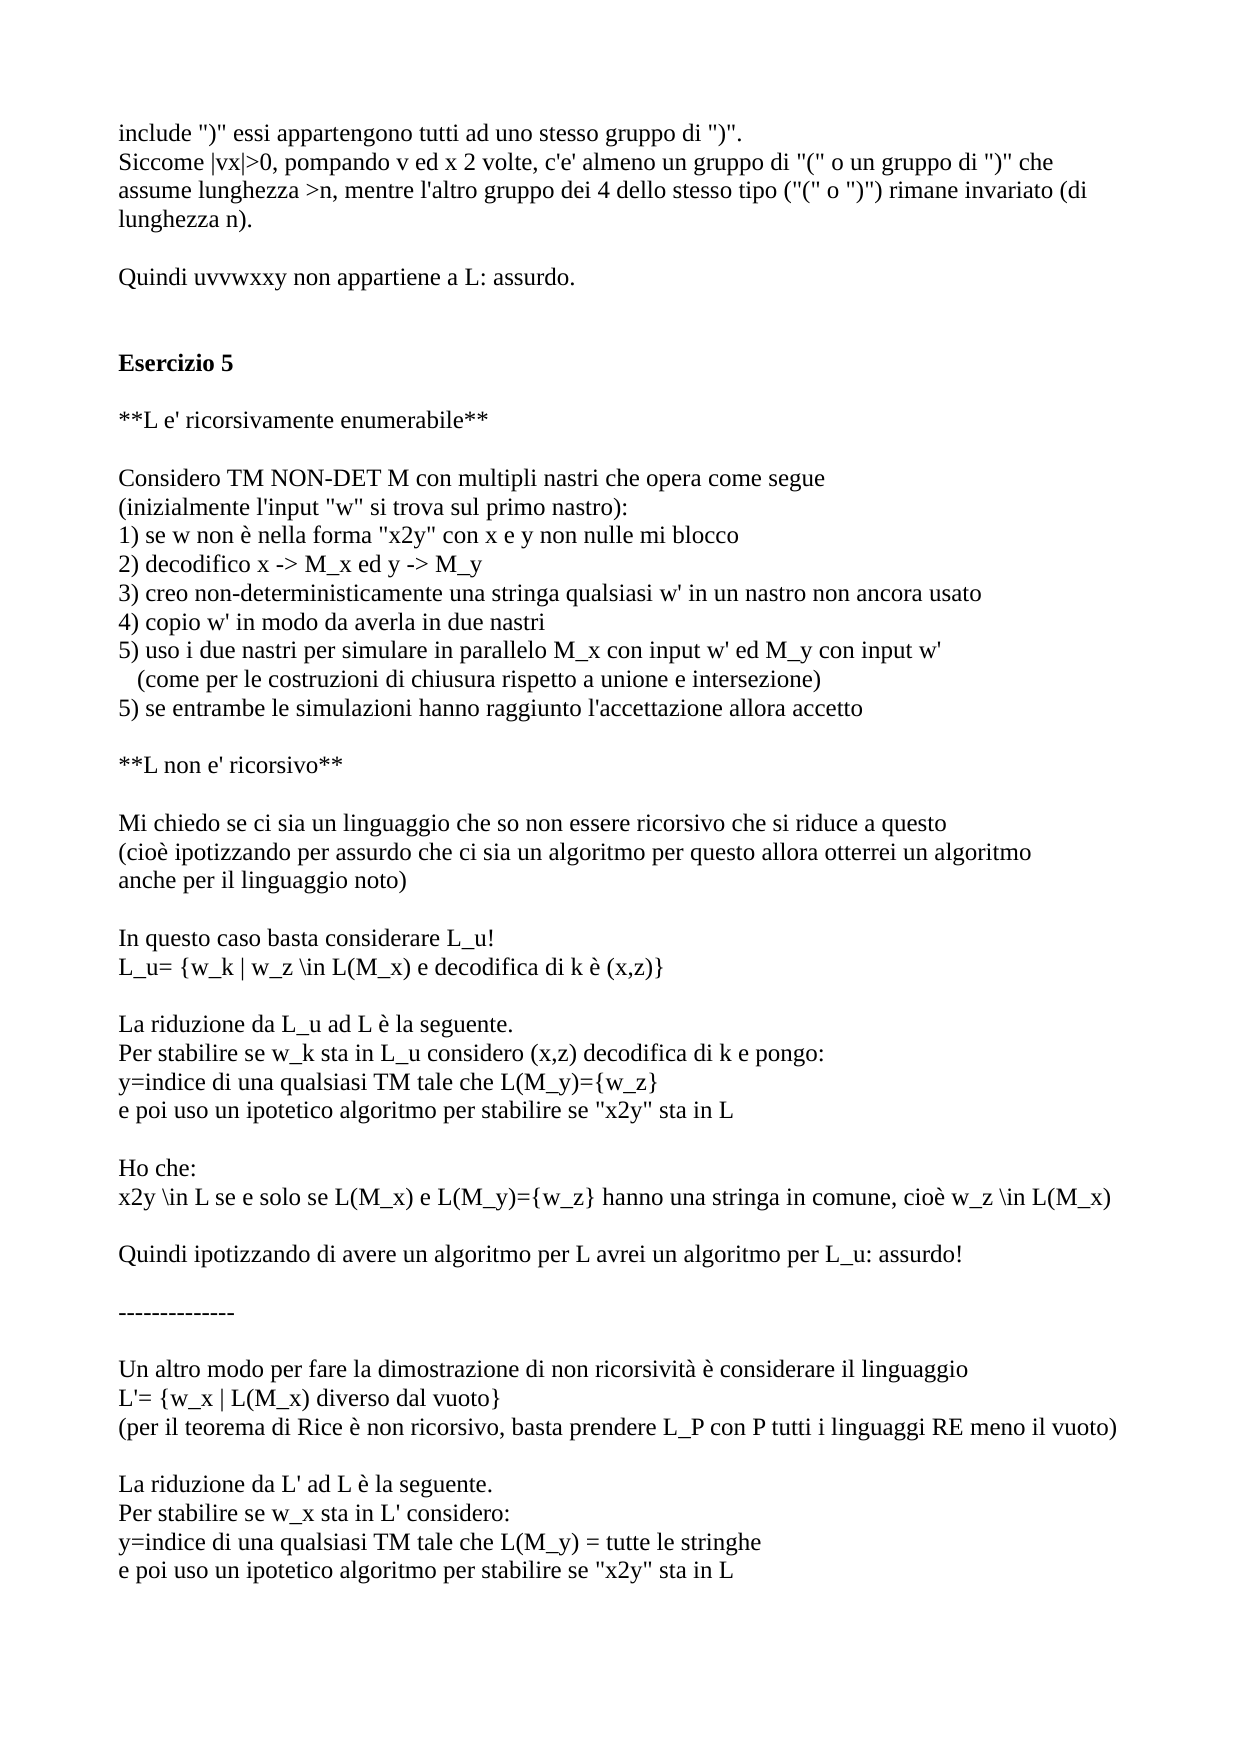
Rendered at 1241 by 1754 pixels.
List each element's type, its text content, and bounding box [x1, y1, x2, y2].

text L'= {w_x | L(M_x) diverso dal vuoto} [118, 1383, 1122, 1412]
text La riduzione da L' ad L è la seguente. [118, 1469, 1122, 1498]
text (per il teorema di Rice è non ricorsivo, basta prendere L_P con P tutti i linguaggi RE meno il vuoto) [118, 1412, 1122, 1441]
text (inizialmente l'input "w" si trova sul primo nastro): [118, 492, 1122, 521]
text 1) se w non è nella forma "x2y" con x e y non nulle mi blocco [118, 521, 1122, 549]
text e poi uso un ipotetico algoritmo per stabilire se "x2y" sta in L [118, 1096, 1122, 1124]
text e poi uso un ipotetico algoritmo per stabilire se "x2y" sta in L [118, 1556, 1122, 1584]
text 4) copio w' in modo da averla in due nastri [118, 607, 1122, 636]
text -------------- [118, 1297, 1122, 1326]
text (cioè ipotizzando per assurdo che ci sia un algoritmo per questo allora otterrei un algoritmo [118, 837, 1122, 866]
text Quindi uvvwxxy non appartiene a L: assurdo. [118, 262, 1122, 291]
text (come per le costruzioni di chiusura rispetto a unione e intersezione) [118, 664, 1122, 693]
text **L non e' ricorsivo** [118, 751, 1122, 779]
text In questo caso basta considerare L_u! [118, 923, 1122, 952]
text 2) decodifico x -> M_x ed y -> M_y [118, 549, 1122, 578]
text Ho che: [118, 1153, 1122, 1182]
text anche per il linguaggio noto) [118, 866, 1122, 894]
text y=indice di una qualsiasi TM tale che L(M_y) = tutte le stringhe [118, 1527, 1122, 1556]
text **L e' ricorsivamente enumerabile** [118, 406, 1122, 434]
text L_u= {w_k | w_z \in L(M_x) e decodifica di k è (x,z)} [118, 952, 1122, 981]
text 3) creo non-deterministicamente una stringa qualsiasi w' in un nastro non ancora usato [118, 578, 1122, 607]
text Per stabilire se w_x sta in L' considero: [118, 1498, 1122, 1527]
text Per stabilire se w_k sta in L_u considero (x,z) decodifica di k e pongo: [118, 1038, 1122, 1067]
text Mi chiedo se ci sia un linguaggio che so non essere ricorsivo che si riduce a questo [118, 808, 1122, 837]
text y=indice di una qualsiasi TM tale che L(M_y)={w_z} [118, 1067, 1122, 1096]
text include ")" essi appartengono tutti ad uno stesso gruppo di ")". [118, 118, 1122, 147]
text La riduzione da L_u ad L è la seguente. [118, 1009, 1122, 1038]
text 5) uso i due nastri per simulare in parallelo M_x con input w' ed M_y con input w' [118, 636, 1122, 664]
text Quindi ipotizzando di avere un algoritmo per L avrei un algoritmo per L_u: assurdo! [118, 1239, 1122, 1268]
text Considero TM NON-DET M con multipli nastri che opera come segue [118, 463, 1122, 492]
text x2y \in L se e solo se L(M_x) e L(M_y)={w_z} hanno una stringa in comune, cioè w_z \in L(M_x) [118, 1182, 1122, 1211]
text Siccome |vx|>0, pompando v ed x 2 volte, c'e' almeno un gruppo di "(" o un gruppo di ")" che assume lunghezza >n, mentre l'altro gruppo dei 4 dello stesso tipo ("(" o ")") rimane invariato (di lunghezza n). [118, 147, 1122, 233]
text 5) se entrambe le simulazioni hanno raggiunto l'accettazione allora accetto [118, 693, 1122, 722]
text Esercizio 5 [118, 348, 1122, 377]
text Un altro modo per fare la dimostrazione di non ricorsività è considerare il linguaggio [118, 1354, 1122, 1383]
